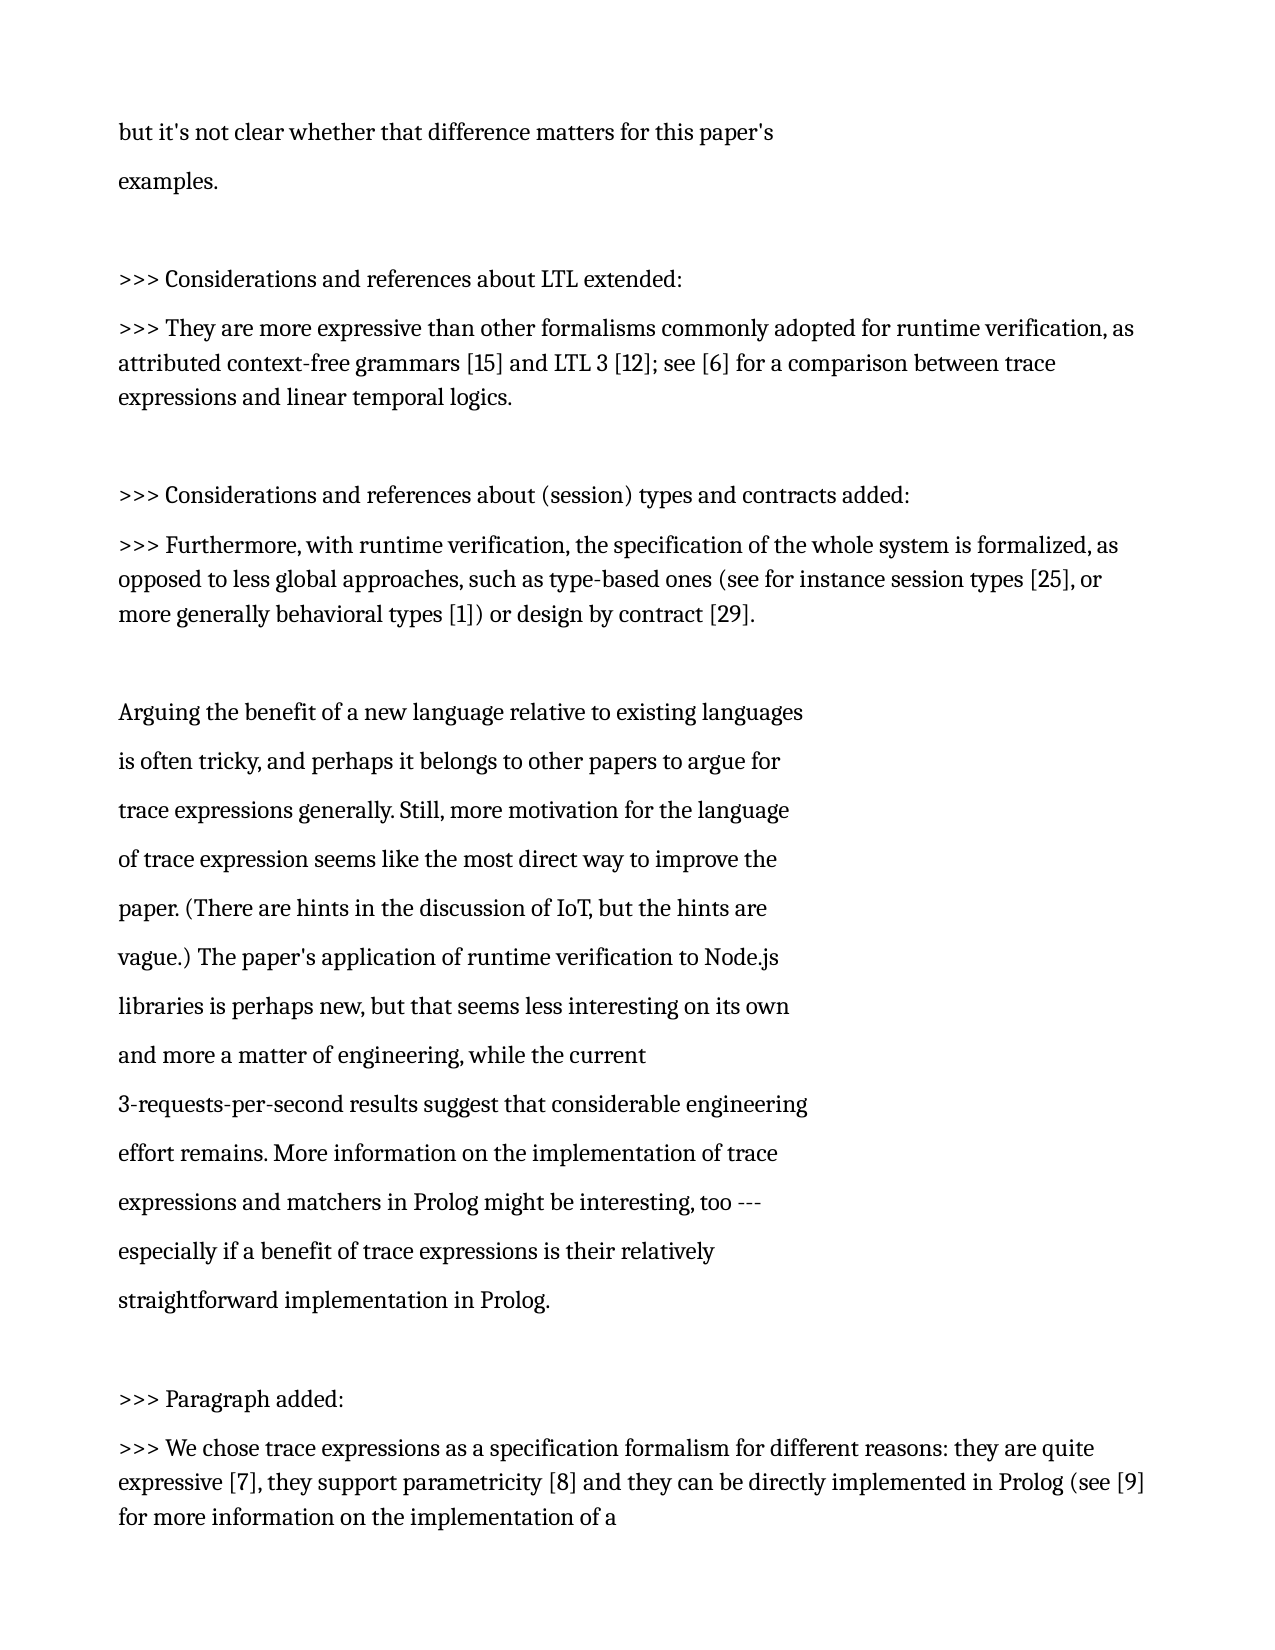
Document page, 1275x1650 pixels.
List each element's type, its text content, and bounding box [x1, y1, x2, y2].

text trace expressions generally. Still, more motivation for the language [118, 796, 1157, 824]
text effort remains. More information on the implementation of trace [118, 1139, 1157, 1168]
text and more a matter of engineering, while the current [118, 1041, 1157, 1070]
text >>> Furthermore, with runtime verification, the specification of the whole system is formalized, as opposed to less global approaches, such as type-based ones (see for instance session types [25], or more generally behavioral types [1]) or design by contract [29]. [118, 531, 1157, 628]
text >>> We chose trace expressions as a specification formalism for different reasons: they are quite expressive [7], they support parametricity [8] and they can be directly implemented in Prolog (see [9] for more information on the implementation of a [118, 1433, 1157, 1531]
text >>> They are more expressive than other formalisms commonly adopted for runtime verification, as attributed context-free grammars [15] and LTL 3 [12]; see [6] for a comparison between trace expressions and linear temporal logics. [118, 314, 1157, 412]
text of trace expression seems like the most direct way to improve the [118, 845, 1157, 873]
text >>> Considerations and references about (session) types and contracts added: [118, 481, 1157, 510]
text paper. (There are hints in the discussion of IoT, but the hints are [118, 894, 1157, 923]
text expressions and matchers in Prolog might be interesting, too --- [118, 1188, 1157, 1217]
text examples. [118, 167, 1157, 196]
text is often tricky, and perhaps it belongs to other papers to argue for [118, 747, 1157, 775]
text libraries is perhaps new, but that seems less interesting on its own [118, 992, 1157, 1021]
text >>> Considerations and references about LTL extended: [118, 265, 1157, 294]
text especially if a benefit of trace expressions is their relatively [118, 1237, 1157, 1266]
text vague.) The paper's application of runtime verification to Node.js [118, 943, 1157, 972]
text Arguing the benefit of a new language relative to existing languages [118, 698, 1157, 726]
text 3-requests-per-second results suggest that considerable engineering [118, 1090, 1157, 1119]
text >>> Paragraph added: [118, 1384, 1157, 1413]
text straightforward implementation in Prolog. [118, 1286, 1157, 1315]
text but it's not clear whether that difference matters for this paper's [118, 118, 1157, 147]
